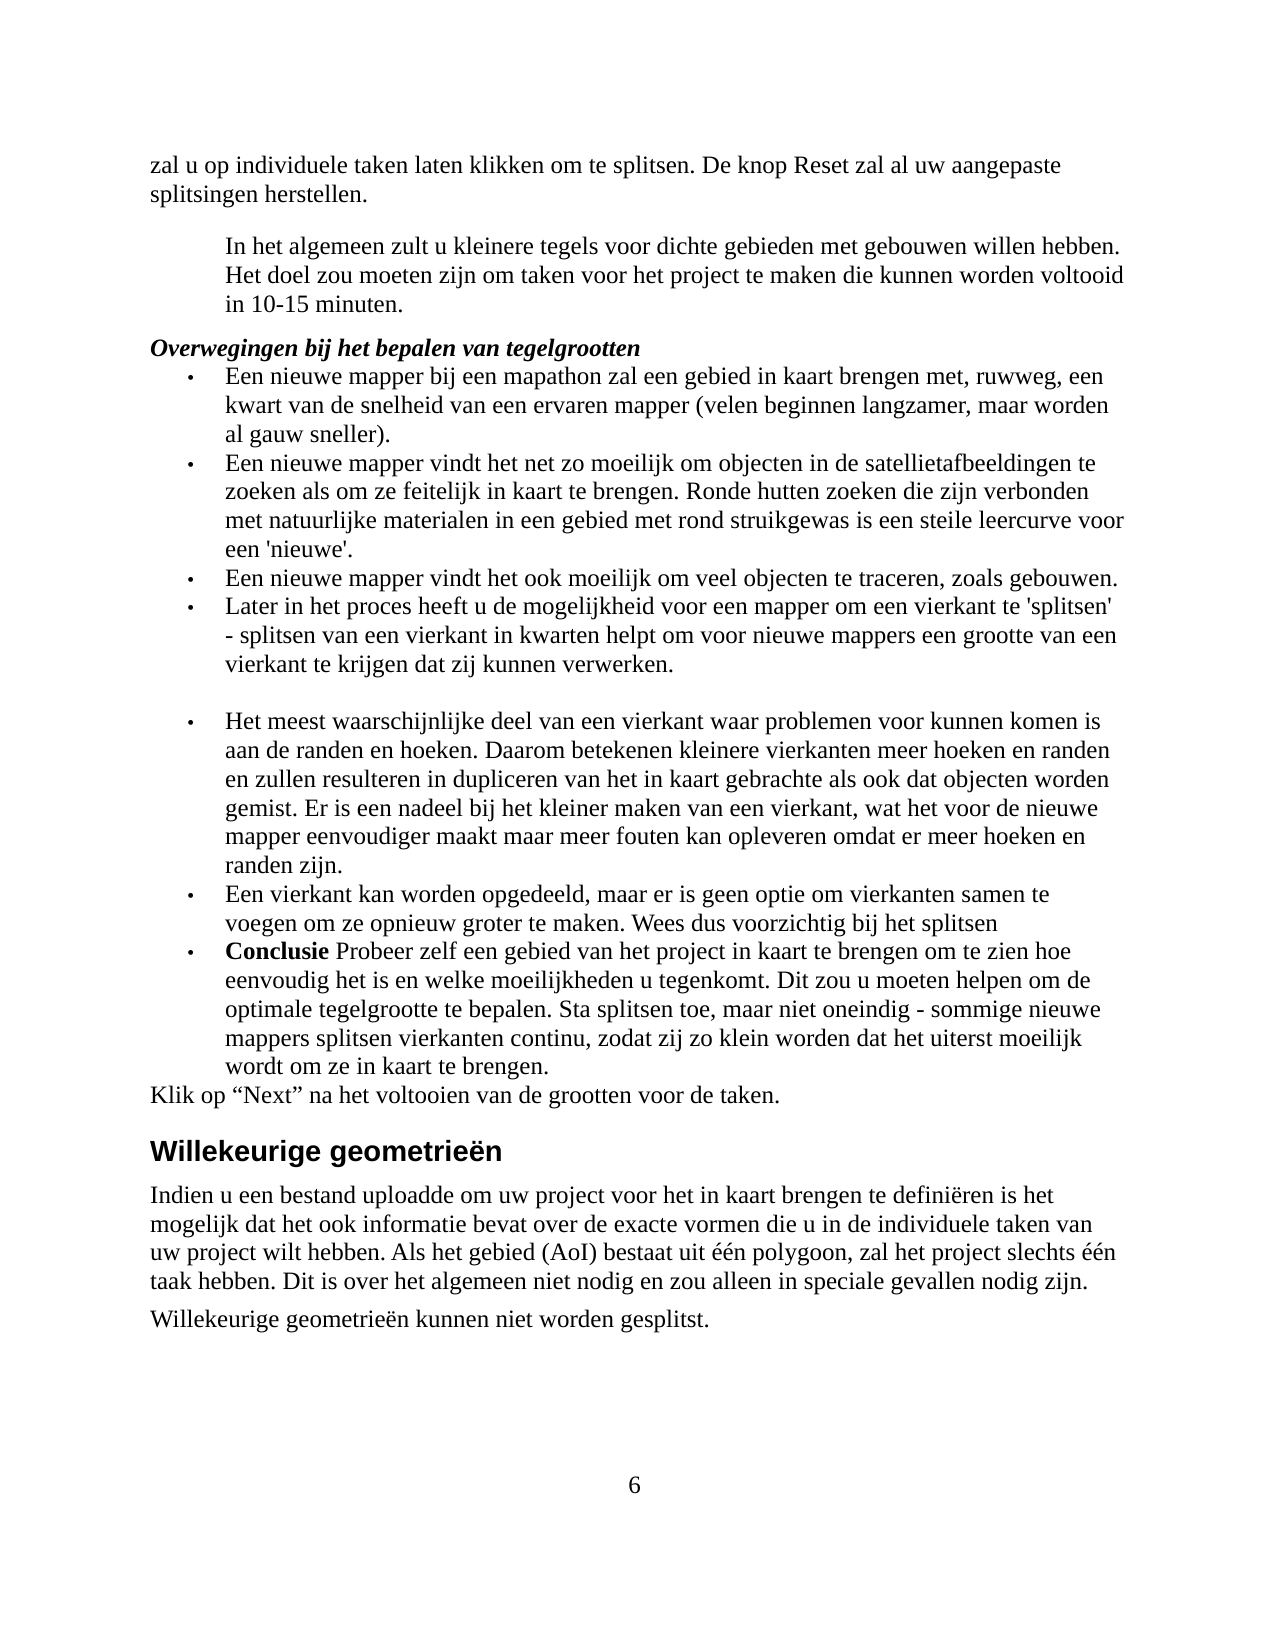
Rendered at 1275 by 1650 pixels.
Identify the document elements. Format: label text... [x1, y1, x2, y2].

text Overwegingen bij het bepalen van tegelgrootten [150, 333, 1125, 361]
list Een nieuwe mapper vindt het ook moeilijk om veel objecten te traceren, zoals gebouwen. [187, 563, 1125, 591]
text Klik op “Next” na het voltooien van de grootten voor de taken. [150, 1080, 1125, 1109]
list Een vierkant kan worden opgedeeld, maar er is geen optie om vierkanten samen te voegen om ze opnieuw groter te maken. Wees dus voorzichtig bij het splitsen [187, 879, 1125, 936]
list Het meest waarschijnlijke deel van een vierkant waar problemen voor kunnen komen is aan de randen en hoeken. Daarom betekenen kleinere vierkanten meer hoeken en randen en zullen resulteren in dupliceren van het in kaart gebrachte als ook dat objecten worden gemist. Er is een nadeel bij het kleiner maken van een vierkant, wat het voor de nieuwe mapper eenvoudiger maakt maar meer fouten kan opleveren omdat er meer hoeken en randen zijn. [187, 706, 1125, 879]
list Een nieuwe mapper vindt het net zo moeilijk om objecten in de satellietafbeeldingen te zoeken als om ze feitelijk in kaart te brengen. Ronde hutten zoeken die zijn verbonden met natuurlijke materialen in een gebied met rond struikgewas is een steile leercurve voor een 'nieuwe'. [187, 448, 1125, 563]
text In het algemeen zult u kleinere tegels voor dichte gebieden met gebouwen willen hebben. Het doel zou moeten zijn om taken voor het project te maken die kunnen worden voltooid in 10-15 minuten. [225, 231, 1125, 318]
list Een nieuwe mapper bij een mapathon zal een gebied in kaart brengen met, ruwweg, een kwart van de snelheid van een ervaren mapper (velen beginnen langzamer, maar worden al gauw sneller). [187, 361, 1125, 448]
list Conclusie Probeer zelf een gebied van het project in kaart te brengen om te zien hoe eenvoudig het is en welke moeilijkheden u tegenkomt. Dit zou u moeten helpen om de optimale tegelgrootte te bepalen. Sta splitsen toe, maar niet oneindig - sommige nieuwe mappers splitsen vierkanten continu, zodat zij zo klein worden dat het uiterst moeilijk wordt om ze in kaart te brengen. [187, 936, 1125, 1080]
subtitle Willekeurige geometrieën [150, 1134, 1125, 1167]
text Indien u een bestand uploadde om uw project voor het in kaart brengen te definiëren is het mogelijk dat het ook informatie bevat over de exacte vormen die u in de individuele taken van uw project wilt hebben. Als het gebied (AoI) bestaat uit één polygoon, zal het project slechts één taak hebben. Dit is over het algemeen niet nodig en zou alleen in speciale gevallen nodig zijn. [150, 1180, 1125, 1295]
text Willekeurige geometrieën kunnen niet worden gesplitst. [150, 1304, 1125, 1333]
text zal u op individuele taken laten klikken om te splitsen. De knop Reset zal al uw aangepaste splitsingen herstellen. [150, 150, 1125, 207]
list Later in het proces heeft u de mogelijkheid voor een mapper om een vierkant te 'splitsen' - splitsen van een vierkant in kwarten helpt om voor nieuwe mappers een grootte van een vierkant te krijgen dat zij kunnen verwerken. [187, 591, 1125, 706]
